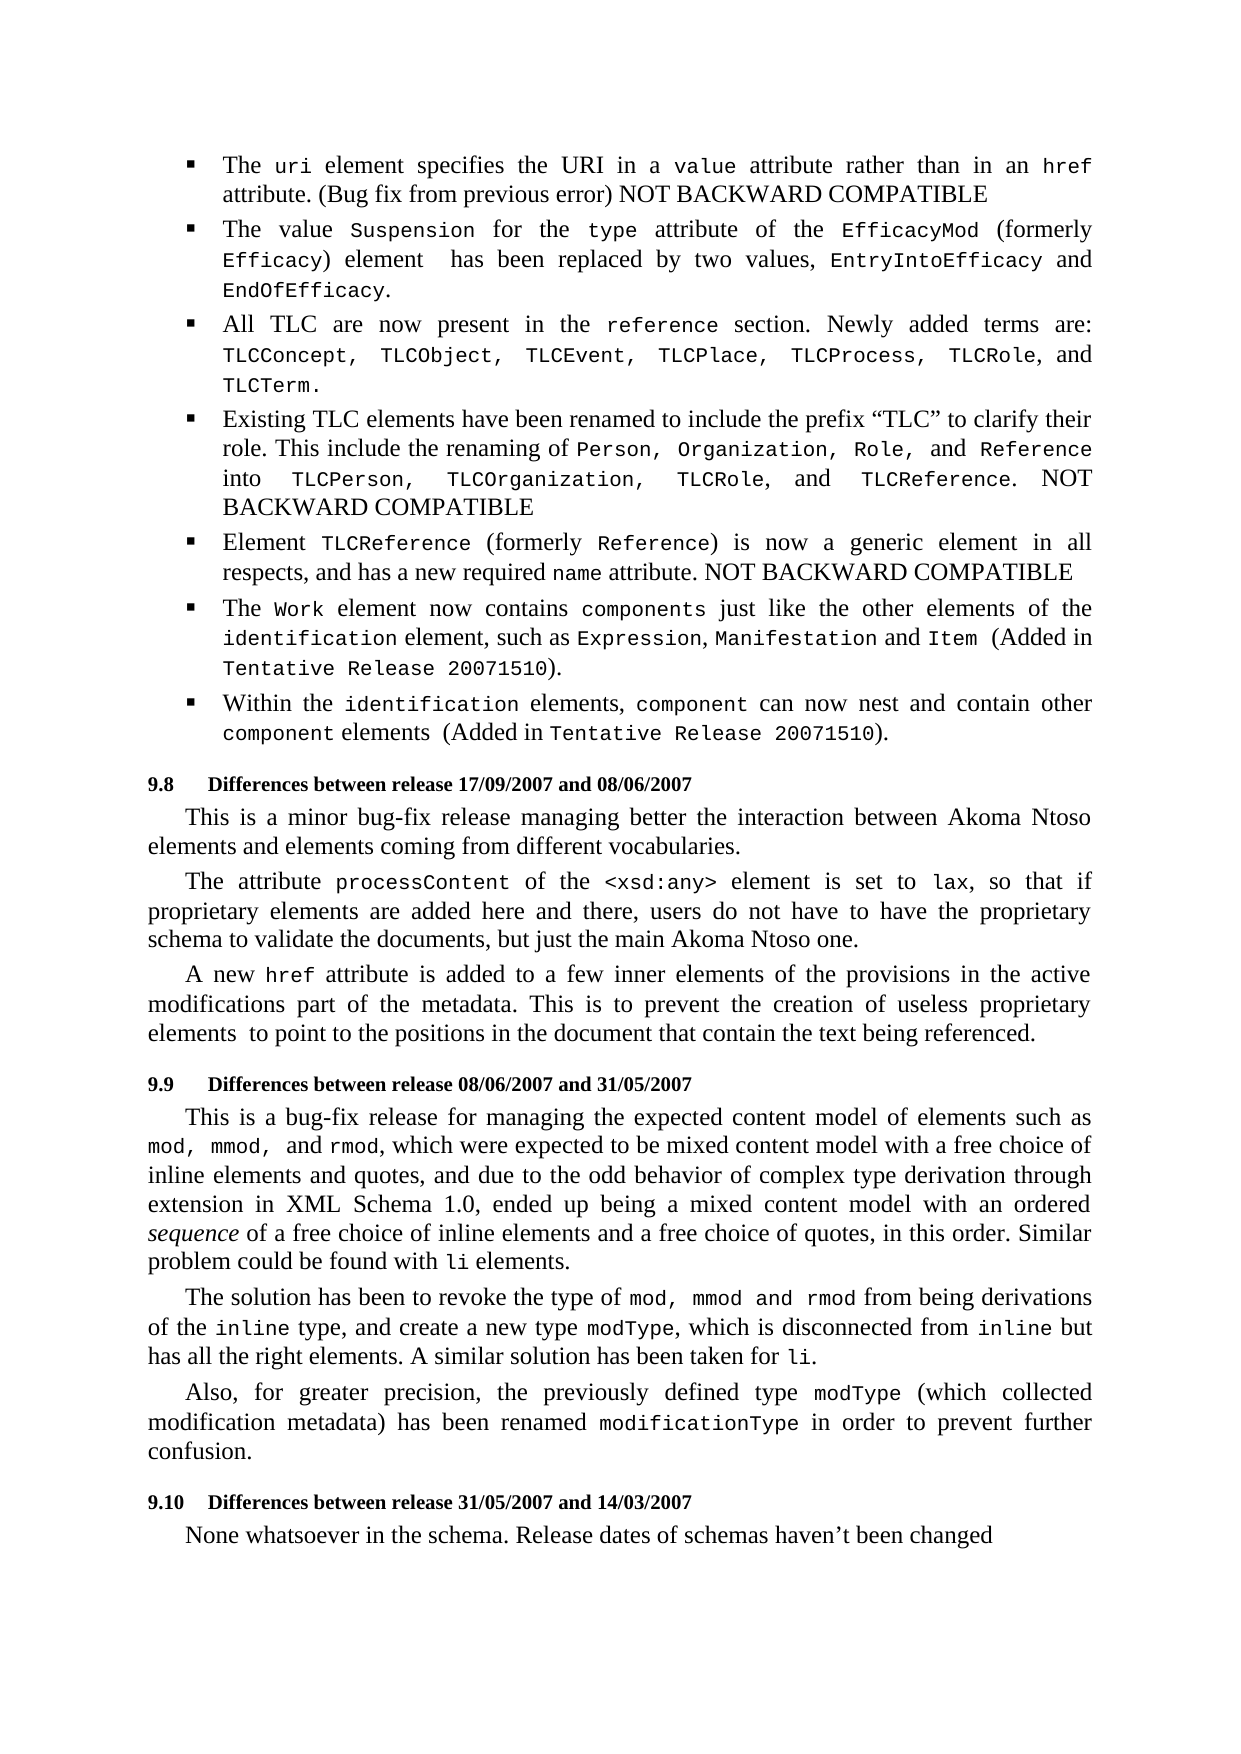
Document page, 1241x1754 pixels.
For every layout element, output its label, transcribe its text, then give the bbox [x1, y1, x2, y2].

text The attribute processContent of the <xsd:any> element is set to lax, so that if proprietary elements are added here and there, users do not have to have the proprietary schema to validate the documents, but just the main Akoma Ntoso one. [148, 866, 1092, 953]
subtitle Differences between release 17/09/2007 and 08/06/2007 [148, 772, 1092, 796]
list All TLC are now present in the reference section. Newly added terms are: TLCConcept, TLCObject, TLCEvent, TLCPlace, TLCProcess, TLCRole, and TLCTerm. [185, 309, 1092, 398]
text This is a minor bug-fix release managing better the interaction between Akoma Ntoso elements and elements coming from different vocabularies. [148, 802, 1092, 860]
list Existing TLC elements have been renamed to include the prefix “TLC” to clarify their role. This include the renaming of Person, Organization, Role, and Reference into TLCPerson, TLCOrganization, TLCRole, and TLCReference. NOT BACKWARD COMPATIBLE [185, 404, 1092, 521]
text None whatsoever in the schema. Release dates of schemas haven’t been changed [148, 1521, 1092, 1549]
list Within the identification elements, component can now nest and contain other component elements (Added in Tentative Release 20071510). [185, 688, 1092, 747]
subtitle Differences between release 31/05/2007 and 14/03/2007 [148, 1490, 1092, 1514]
text Also, for greater precision, the previously defined type modType (which collected modification metadata) has been renamed modificationType in order to prevent further confusion. [148, 1377, 1092, 1465]
list The value Suspension for the type attribute of the EfficacyMod (formerly Efficacy) element has been replaced by two values, EntryIntoEfficacy and EndOfEfficacy. [185, 214, 1092, 303]
subtitle Differences between release 08/06/2007 and 31/05/2007 [148, 1072, 1092, 1096]
text The solution has been to revoke the type of mod, mmod and rmod from being derivations of the inline type, and create a new type modType, which is disconnected from inline but has all the right elements. A similar solution has been taken for li. [148, 1282, 1092, 1371]
text A new href attribute is added to a few inner elements of the provisions in the active modifications part of the metadata. This is to prevent the creation of useless proprietary elements to point to the positions in the document that contain the text being referenced. [148, 959, 1092, 1047]
text This is a bug-fix release for managing the expected content model of elements such as mod, mmod, and rmod, which were expected to be mixed content model with a free choice of inline elements and quotes, and due to the odd behavior of complex type derivation through extension in XML Schema 1.0, ended up being a mixed content model with an ordered sequence of a free choice of inline elements and a free choice of quotes, in this order. Similar problem could be found with li elements. [148, 1102, 1092, 1276]
list The Work element now contains components just like the other elements of the identification element, such as Expression, Manifestation and Item (Added in Tentative Release 20071510). [185, 593, 1092, 682]
list Element TLCReference (formerly Reference) is now a generic element in all respects, and has a new required name attribute. NOT BACKWARD COMPATIBLE [185, 527, 1092, 587]
list The uri element specifies the URI in a value attribute rather than in an href attribute. (Bug fix from previous error) NOT BACKWARD COMPATIBLE [185, 150, 1092, 208]
